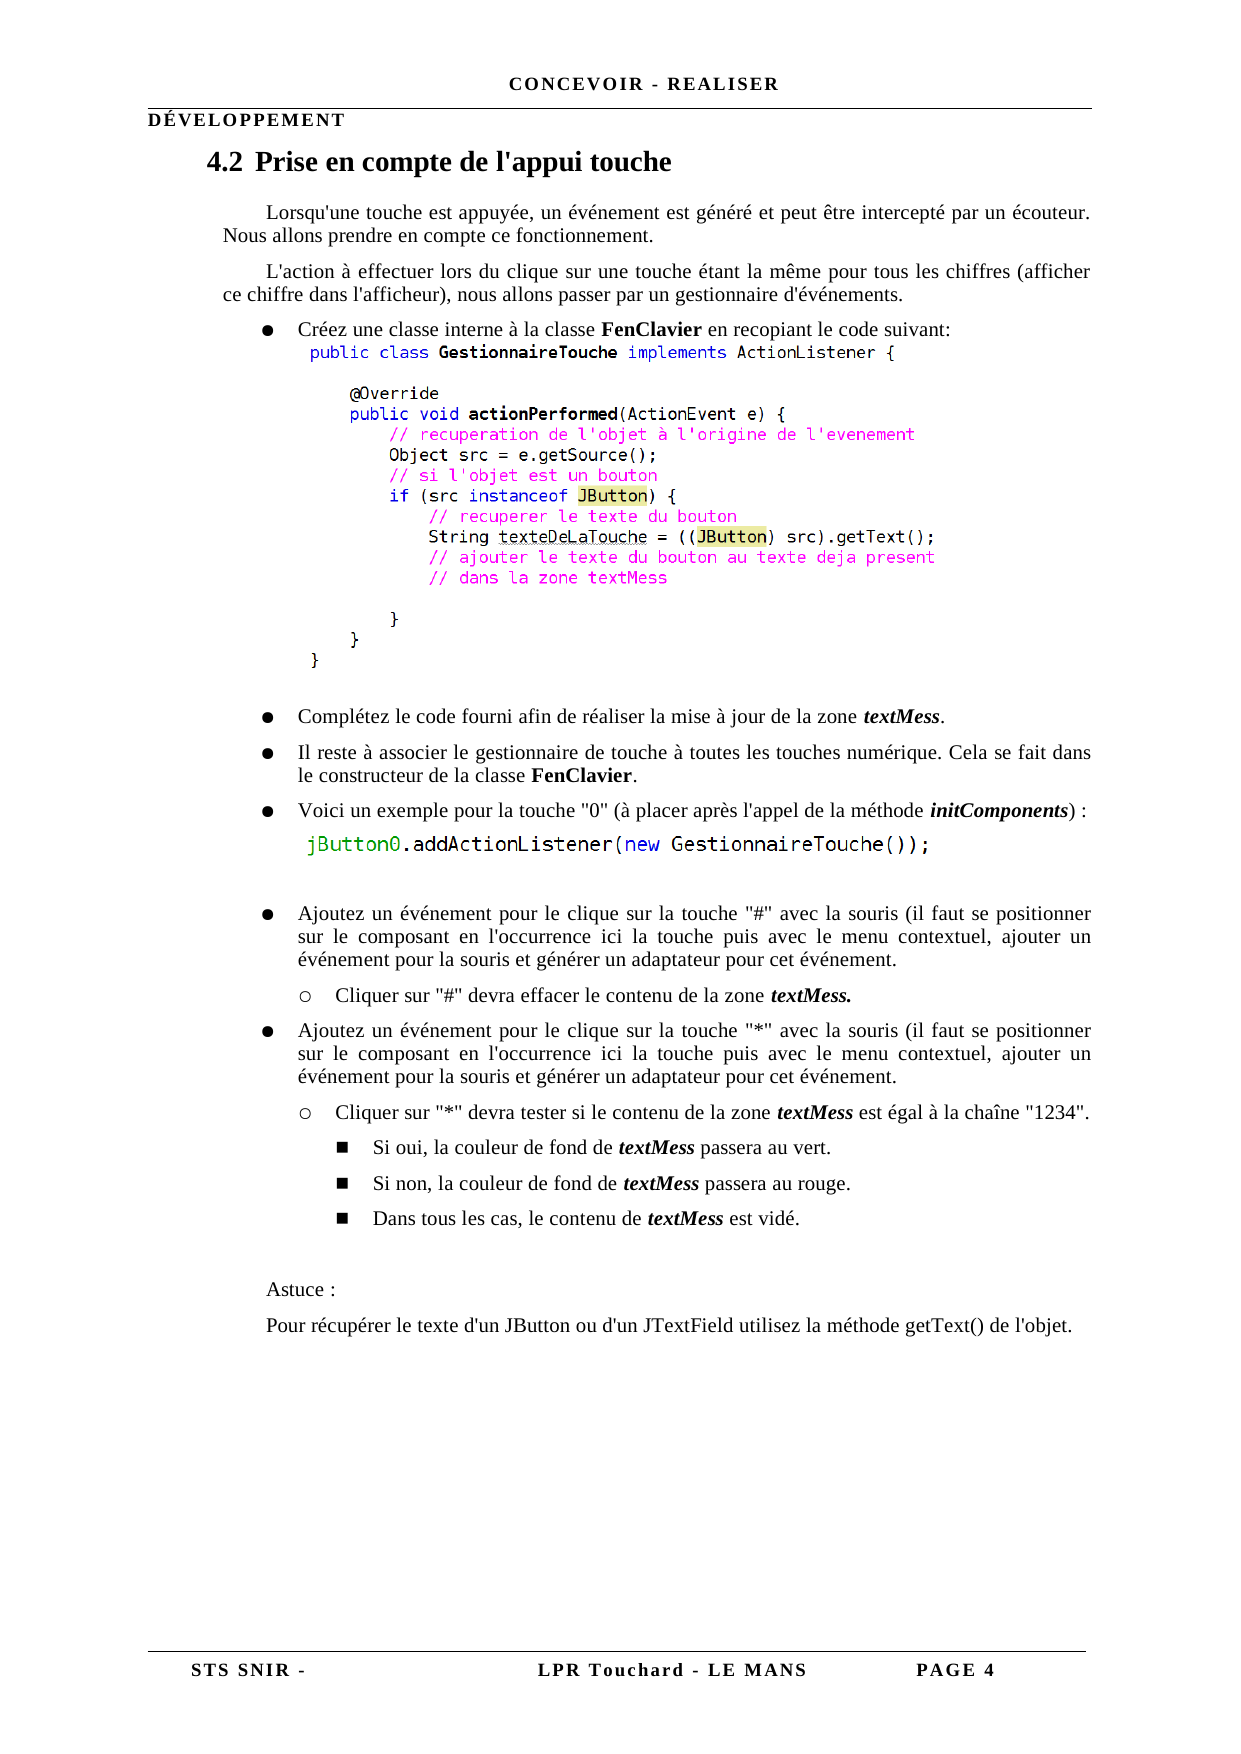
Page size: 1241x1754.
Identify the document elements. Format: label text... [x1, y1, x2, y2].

list Cliquer sur "#" devra effacer le contenu de la zone textMess. [298, 983, 1092, 1006]
list Ajoutez un événement pour le clique sur la touche "*" avec la souris (il faut se positionner sur le composant en l'occurrence ici la touche puis avec le menu contextuel, ajouter un événement pour la souris et générer un adaptateur pour cet événement. [260, 1019, 1092, 1088]
list Si oui, la couleur de fond de textMess passera au vert. [335, 1136, 1092, 1159]
text L'action à effectuer lors du clique sur une touche étant la même pour tous les chiffres (afficher ce chiffre dans l'afficheur), nous allons passer par un gestionnaire d'événements. [223, 259, 1092, 306]
list Ajoutez un événement pour le clique sur la touche "#" avec la souris (il faut se positionner sur le composant en l'occurrence ici la touche puis avec le menu contextuel, ajouter un événement pour la souris et générer un adaptateur pour cet événement. [260, 902, 1092, 971]
list Dans tous les cas, le contenu de textMess est vidé. [335, 1207, 1092, 1230]
list Voici un exemple pour la touche "0" (à placer après l'appel de la méthode initComponents) : [260, 799, 1092, 822]
subtitle Prise en compte de l'appui touche [148, 148, 1092, 177]
list Si non, la couleur de fond de textMess passera au rouge. [335, 1172, 1092, 1194]
picture [298, 341, 942, 670]
picture [298, 822, 942, 867]
text Lorsqu'une touche est appuyée, un événement est généré et peut être intercepté par un écouteur. Nous allons prendre en compte ce fonctionnement. [223, 201, 1092, 247]
list Il reste à associer le gestionnaire de touche à toutes les touches numérique. Cela se fait dans le constructeur de la classe FenClavier. [260, 741, 1092, 787]
list Complétez le code fourni afin de réaliser la mise à jour de la zone textMess. [260, 705, 1092, 728]
text Pour récupérer le texte d'un JButton ou d'un JTextField utilisez la méthode getText() de l'objet. [223, 1314, 1092, 1337]
text Astuce : [223, 1278, 1092, 1301]
list Cliquer sur "*" devra tester si le contenu de la zone textMess est égal à la chaîne "1234". [298, 1101, 1092, 1123]
list Créez une classe interne à la classe FenClavier en recopiant le code suivant: [260, 318, 1092, 341]
